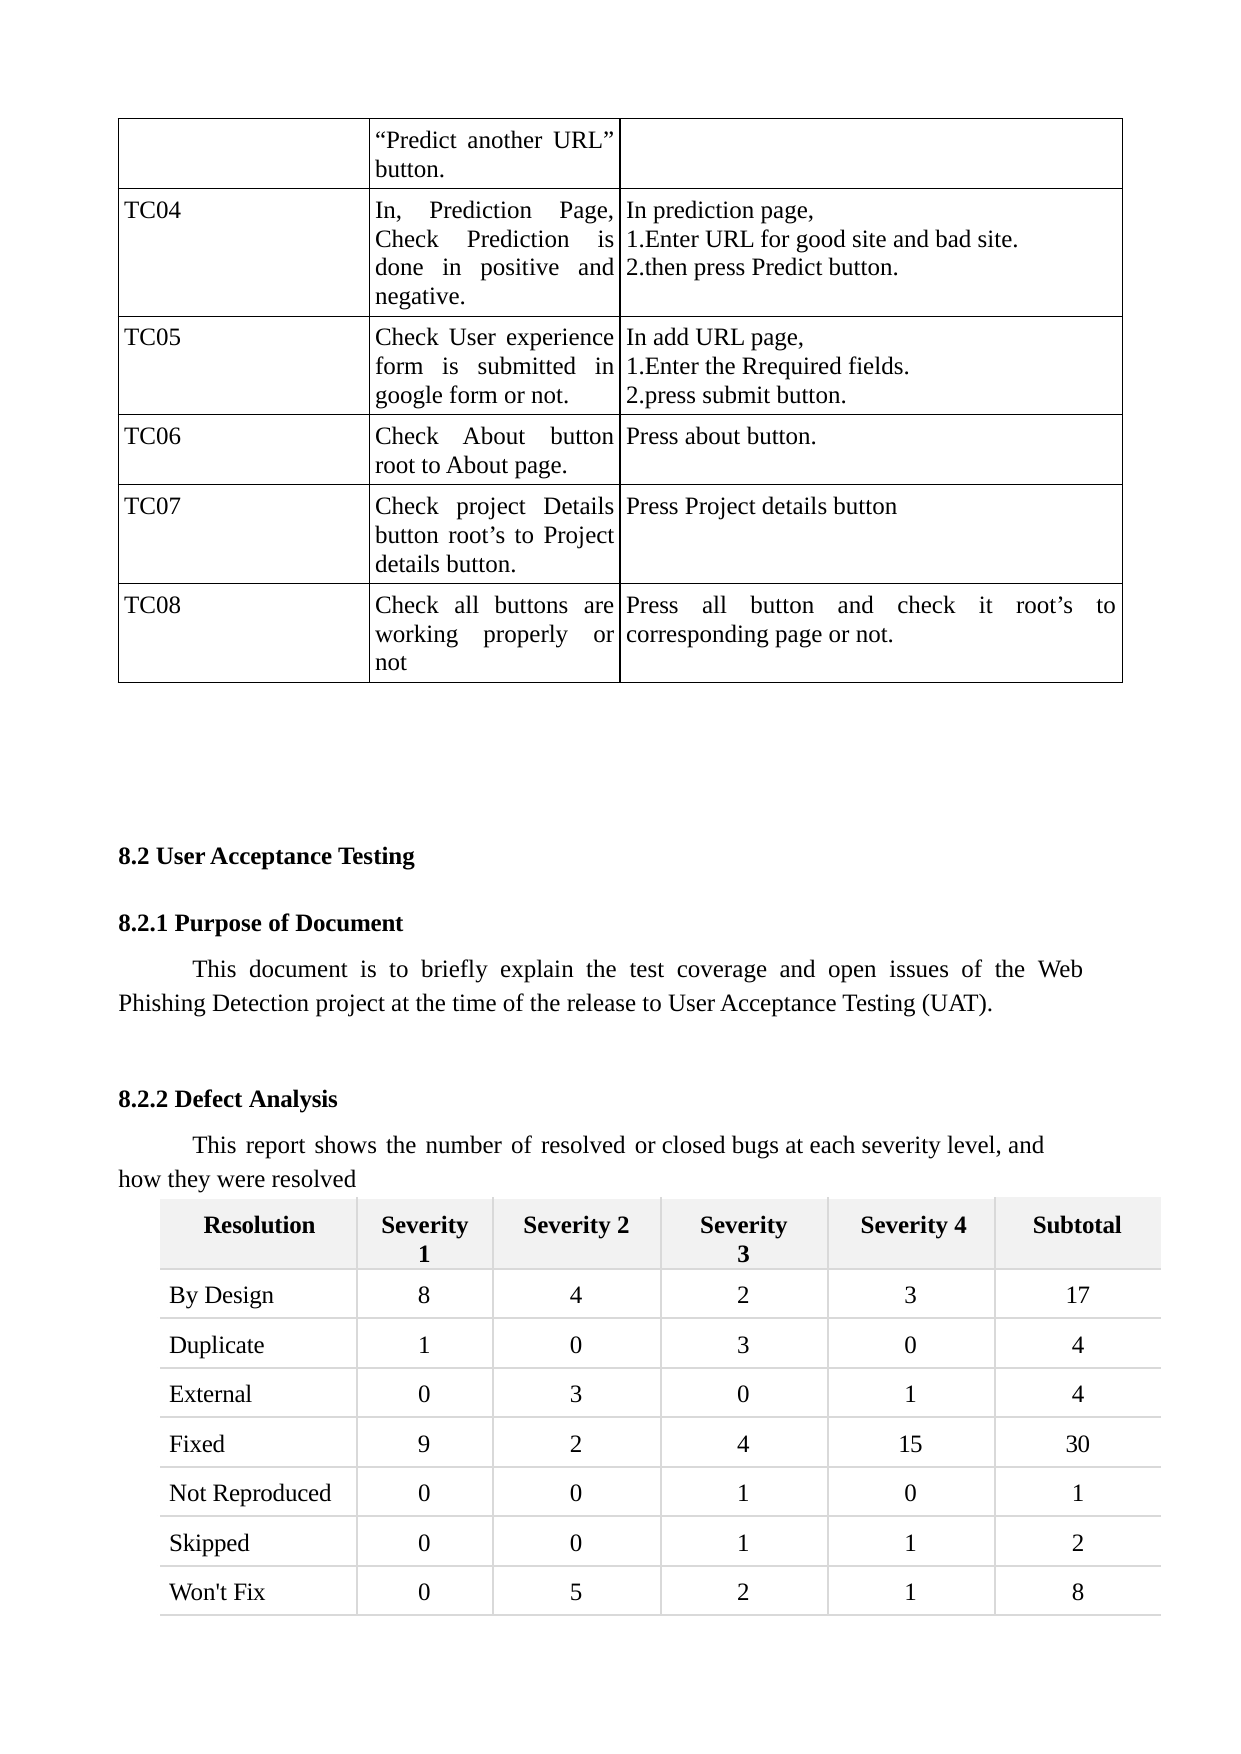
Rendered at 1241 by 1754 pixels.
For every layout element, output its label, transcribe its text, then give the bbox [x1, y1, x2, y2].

table_cell 2 [662, 1270, 827, 1317]
table_cell 8 [358, 1270, 492, 1317]
table_cell TC08 [119, 584, 369, 682]
table_cell 1 [829, 1567, 994, 1614]
table_cell 0 [358, 1567, 492, 1614]
table_header Resolution [160, 1199, 356, 1268]
table_cell Press about button. [621, 415, 1122, 484]
table_cell 0 [494, 1517, 660, 1564]
table_cell In prediction page, 1.Enter URL for good site and bad site. 2.then press Predict button. [621, 189, 1122, 316]
table_cell 1 [996, 1468, 1161, 1515]
table_cell 30 [996, 1418, 1161, 1466]
table_header Severity 1 [358, 1199, 492, 1268]
text 8.2 User Acceptance Testing [118, 841, 1122, 870]
text This report shows the number of resolved or closed bugs at each severity level, and how they were resolved [118, 1130, 1093, 1192]
text This document is to briefly explain the test coverage and open issues of the Web Phishing Detection project at the time of the release to User Acceptance Testing (UAT). [118, 954, 1083, 1017]
table_cell Press Project details button [621, 485, 1122, 583]
table_cell 9 [358, 1418, 492, 1466]
table_cell External [160, 1369, 356, 1416]
table_cell TC05 [119, 317, 369, 414]
table_cell 4 [662, 1418, 827, 1466]
table_header Subtotal [996, 1197, 1161, 1268]
table_cell 0 [662, 1369, 827, 1416]
table_cell 0 [358, 1517, 492, 1564]
table_cell 8 [996, 1567, 1161, 1614]
table_cell Check User experience form is submitted in google form or not. [370, 317, 619, 414]
table_cell “Predict another URL” button. [370, 119, 619, 188]
table_cell 3 [662, 1319, 827, 1367]
table_cell 17 [996, 1270, 1161, 1317]
table_cell 0 [358, 1369, 492, 1416]
table_header Severity 4 [829, 1199, 994, 1268]
table_cell 1 [829, 1369, 994, 1416]
table_cell In, Prediction Page, Check Prediction is done in positive and negative. [370, 189, 619, 316]
table_cell Check project Details button root’s to Project details button. [370, 485, 619, 583]
table_header Severity 2 [494, 1199, 660, 1268]
table_cell 1 [358, 1319, 492, 1367]
table_cell [119, 119, 369, 188]
table_cell 1 [662, 1468, 827, 1515]
table_cell 0 [358, 1468, 492, 1515]
table_cell 3 [494, 1369, 660, 1416]
table_cell 15 [829, 1418, 994, 1466]
table_cell 4 [996, 1319, 1161, 1367]
table_cell 0 [494, 1468, 660, 1515]
table_cell Fixed [160, 1418, 356, 1466]
table_cell Check all buttons are working properly or not [370, 584, 619, 682]
table_cell By Design [160, 1270, 356, 1317]
table_cell 2 [996, 1517, 1161, 1564]
table_cell 1 [662, 1517, 827, 1564]
subtitle 8.2.2 Defect Analysis [118, 1084, 1122, 1112]
table_cell Press all button and check it root’s to corresponding page or not. [621, 584, 1122, 682]
table_cell TC07 [119, 485, 369, 583]
table_cell In add URL page, 1.Enter the Rrequired fields. 2.press submit button. [621, 317, 1122, 414]
subtitle 8.2.1 Purpose of Document [118, 908, 1122, 937]
table_cell Check About button root to About page. [370, 415, 619, 484]
table_cell 4 [996, 1369, 1161, 1416]
table_cell 4 [494, 1270, 660, 1317]
table_header Severity 3 [662, 1199, 827, 1268]
table_cell TC04 [119, 189, 369, 316]
table_cell 2 [494, 1418, 660, 1466]
table_cell TC06 [119, 415, 369, 484]
table_cell 0 [829, 1319, 994, 1367]
table_cell Not Reproduced [160, 1468, 356, 1515]
table_cell 2 [662, 1567, 827, 1614]
table_cell Skipped [160, 1517, 356, 1564]
table_cell 3 [829, 1270, 994, 1317]
table_cell Won't Fix [160, 1567, 356, 1614]
table_cell 5 [494, 1567, 660, 1614]
table_cell 0 [494, 1319, 660, 1367]
table_cell Duplicate [160, 1319, 356, 1367]
table_cell 1 [829, 1517, 994, 1564]
table_cell 0 [829, 1468, 994, 1515]
table_cell [621, 119, 1122, 188]
